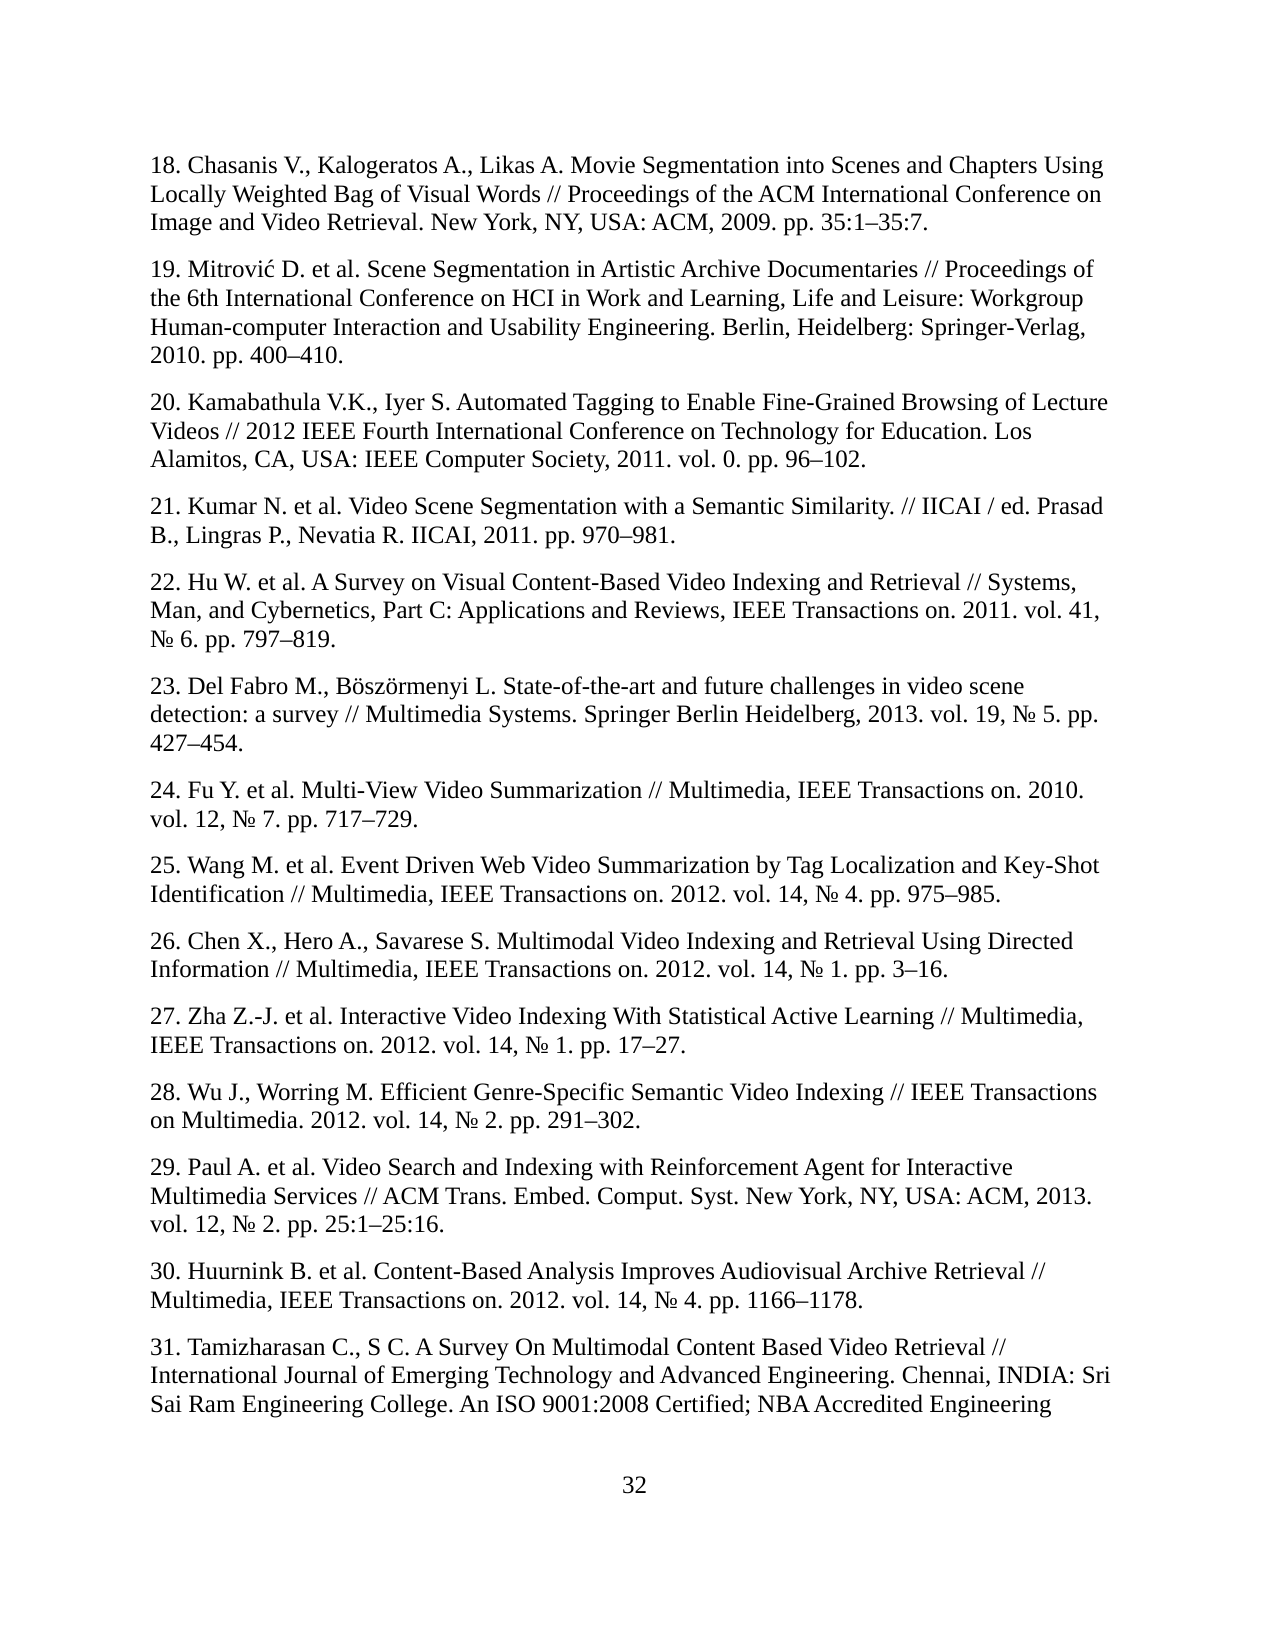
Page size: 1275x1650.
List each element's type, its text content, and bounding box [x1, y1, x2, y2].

text 25. Wang M. et al. Event Driven Web Video Summarization by Tag Localization and Key-Shot Identification // Multimedia, IEEE Transactions on. 2012. vol. 14, № 4. pp. 975–985. [150, 850, 1125, 908]
text 19. Mitrović D. et al. Scene Segmentation in Artistic Archive Documentaries // Proceedings of the 6th International Conference on HCI in Work and Learning, Life and Leisure: Workgroup Human-computer Interaction and Usability Engineering. Berlin, Heidelberg: Springer-Verlag, 2010. pp. 400–410. [150, 254, 1125, 369]
text 24. Fu Y. et al. Multi-View Video Summarization // Multimedia, IEEE Transactions on. 2010. vol. 12, № 7. pp. 717–729. [150, 775, 1125, 832]
text 18. Chasanis V., Kalogeratos A., Likas A. Movie Segmentation into Scenes and Chapters Using Locally Weighted Bag of Visual Words // Proceedings of the ACM International Conference on Image and Video Retrieval. New York, NY, USA: ACM, 2009. pp. 35:1–35:7. [150, 150, 1125, 236]
text 23. Del Fabro M., Böszörmenyi L. State-of-the-art and future challenges in video scene detection: a survey // Multimedia Systems. Springer Berlin Heidelberg, 2013. vol. 19, № 5. pp. 427–454. [150, 671, 1125, 757]
text 28. Wu J., Worring M. Efficient Genre-Specific Semantic Video Indexing // IEEE Transactions on Multimedia. 2012. vol. 14, № 2. pp. 291–302. [150, 1077, 1125, 1134]
text 26. Chen X., Hero A., Savarese S. Multimodal Video Indexing and Retrieval Using Directed Information // Multimedia, IEEE Transactions on. 2012. vol. 14, № 1. pp. 3–16. [150, 926, 1125, 983]
text 20. Kamabathula V.K., Iyer S. Automated Tagging to Enable Fine-Grained Browsing of Lecture Videos // 2012 IEEE Fourth International Conference on Technology for Education. Los Alamitos, CA, USA: IEEE Computer Society, 2011. vol. 0. pp. 96–102. [150, 387, 1125, 473]
text 29. Paul A. et al. Video Search and Indexing with Reinforcement Agent for Interactive Multimedia Services // ACM Trans. Embed. Comput. Syst. New York, NY, USA: ACM, 2013. vol. 12, № 2. pp. 25:1–25:16. [150, 1152, 1125, 1238]
text 30. Huurnink B. et al. Content-Based Analysis Improves Audiovisual Archive Retrieval // Multimedia, IEEE Transactions on. 2012. vol. 14, № 4. pp. 1166–1178. [150, 1256, 1125, 1314]
text 31. Tamizharasan C., S C. A Survey On Multimodal Content Based Video Retrieval // International Journal of Emerging Technology and Advanced Engineering. Chennai, INDIA: Sri Sai Ram Engineering College. An ISO 9001:2008 Certified; NBA Accredited Engineering [150, 1332, 1125, 1418]
text 27. Zha Z.-J. et al. Interactive Video Indexing With Statistical Active Learning // Multimedia, IEEE Transactions on. 2012. vol. 14, № 1. pp. 17–27. [150, 1001, 1125, 1059]
text 21. Kumar N. et al. Video Scene Segmentation with a Semantic Similarity. // IICAI / ed. Prasad B., Lingras P., Nevatia R. IICAI, 2011. pp. 970–981. [150, 491, 1125, 549]
text 22. Hu W. et al. A Survey on Visual Content-Based Video Indexing and Retrieval // Systems, Man, and Cybernetics, Part C: Applications and Reviews, IEEE Transactions on. 2011. vol. 41, № 6. pp. 797–819. [150, 567, 1125, 653]
